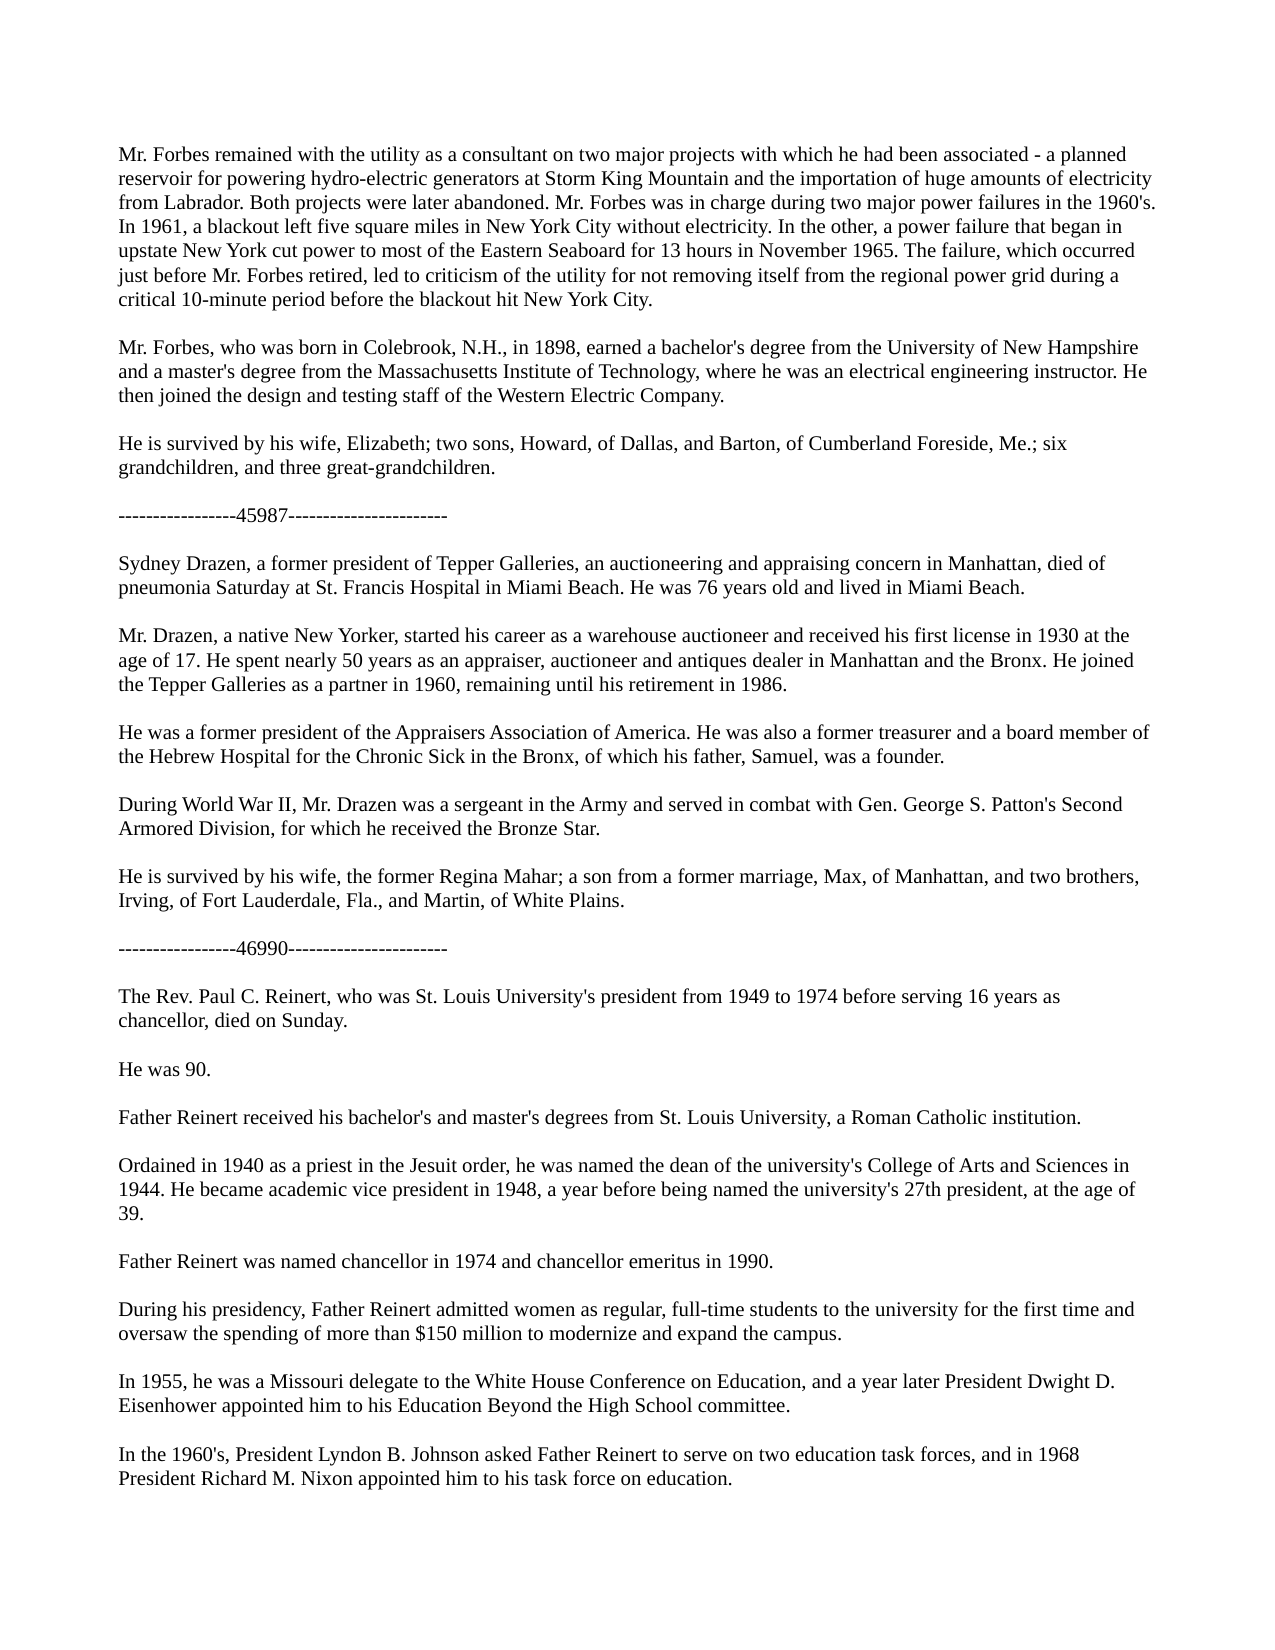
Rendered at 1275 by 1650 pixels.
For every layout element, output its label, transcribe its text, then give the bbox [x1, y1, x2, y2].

text -----------------45987----------------------- [118, 503, 1157, 527]
text Mr. Forbes remained with the utility as a consultant on two major projects with which he had been associated - a planned reservoir for powering hydro-electric generators at Storm King Mountain and the importation of huge amounts of electricity from Labrador. Both projects were later abandoned. Mr. Forbes was in charge during two major power failures in the 1960's. In 1961, a blackout left five square miles in New York City without electricity. In the other, a power failure that began in upstate New York cut power to most of the Eastern Seaboard for 13 hours in November 1965. The failure, which occurred just before Mr. Forbes retired, led to criticism of the utility for not removing itself from the regional power grid during a critical 10-minute period before the blackout hit New York City. [118, 142, 1157, 311]
text During World War II, Mr. Drazen was a sergeant in the Army and served in combat with Gen. George S. Patton's Second Armored Division, for which he received the Bronze Star. [118, 792, 1157, 840]
text Father Reinert was named chancellor in 1974 and chancellor emeritus in 1990. [118, 1249, 1157, 1273]
text He was 90. [118, 1057, 1157, 1081]
text During his presidency, Father Reinert admitted women as regular, full-time students to the university for the first time and oversaw the spending of more than $150 million to modernize and expand the campus. [118, 1297, 1157, 1345]
text Sydney Drazen, a former president of Tepper Galleries, an auctioneering and appraising concern in Manhattan, died of pneumonia Saturday at St. Francis Hospital in Miami Beach. He was 76 years old and lived in Miami Beach. [118, 551, 1157, 599]
text Father Reinert received his bachelor's and master's degrees from St. Louis University, a Roman Catholic institution. [118, 1105, 1157, 1129]
text Mr. Forbes, who was born in Colebrook, N.H., in 1898, earned a bachelor's degree from the University of New Hampshire and a master's degree from the Massachusetts Institute of Technology, where he was an electrical engineering instructor. He then joined the design and testing staff of the Western Electric Company. [118, 335, 1157, 407]
text In 1955, he was a Missouri delegate to the White House Conference on Education, and a year later President Dwight D. Eisenhower appointed him to his Education Beyond the High School committee. [118, 1369, 1157, 1417]
text In the 1960's, President Lyndon B. Johnson asked Father Reinert to serve on two education task forces, and in 1968 President Richard M. Nixon appointed him to his task force on education. [118, 1442, 1157, 1490]
text Ordained in 1940 as a priest in the Jesuit order, he was named the dean of the university's College of Arts and Sciences in 1944. He became academic vice president in 1948, a year before being named the university's 27th president, at the age of 39. [118, 1153, 1157, 1225]
text He is survived by his wife, Elizabeth; two sons, Howard, of Dallas, and Barton, of Cumberland Foreside, Me.; six grandchildren, and three great-grandchildren. [118, 431, 1157, 479]
text The Rev. Paul C. Reinert, who was St. Louis University's president from 1949 to 1974 before serving 16 years as chancellor, died on Sunday. [118, 984, 1157, 1032]
text Mr. Drazen, a native New Yorker, started his career as a warehouse auctioneer and received his first license in 1930 at the age of 17. He spent nearly 50 years as an appraiser, auctioneer and antiques dealer in Manhattan and the Bronx. He joined the Tepper Galleries as a partner in 1960, remaining until his retirement in 1986. [118, 623, 1157, 696]
text He was a former president of the Appraisers Association of America. He was also a former treasurer and a board member of the Hebrew Hospital for the Chronic Sick in the Bronx, of which his father, Samuel, was a founder. [118, 720, 1157, 768]
text He is survived by his wife, the former Regina Mahar; a son from a former marriage, Max, of Manhattan, and two brothers, Irving, of Fort Lauderdale, Fla., and Martin, of White Plains. [118, 864, 1157, 912]
text -----------------46990----------------------- [118, 936, 1157, 960]
